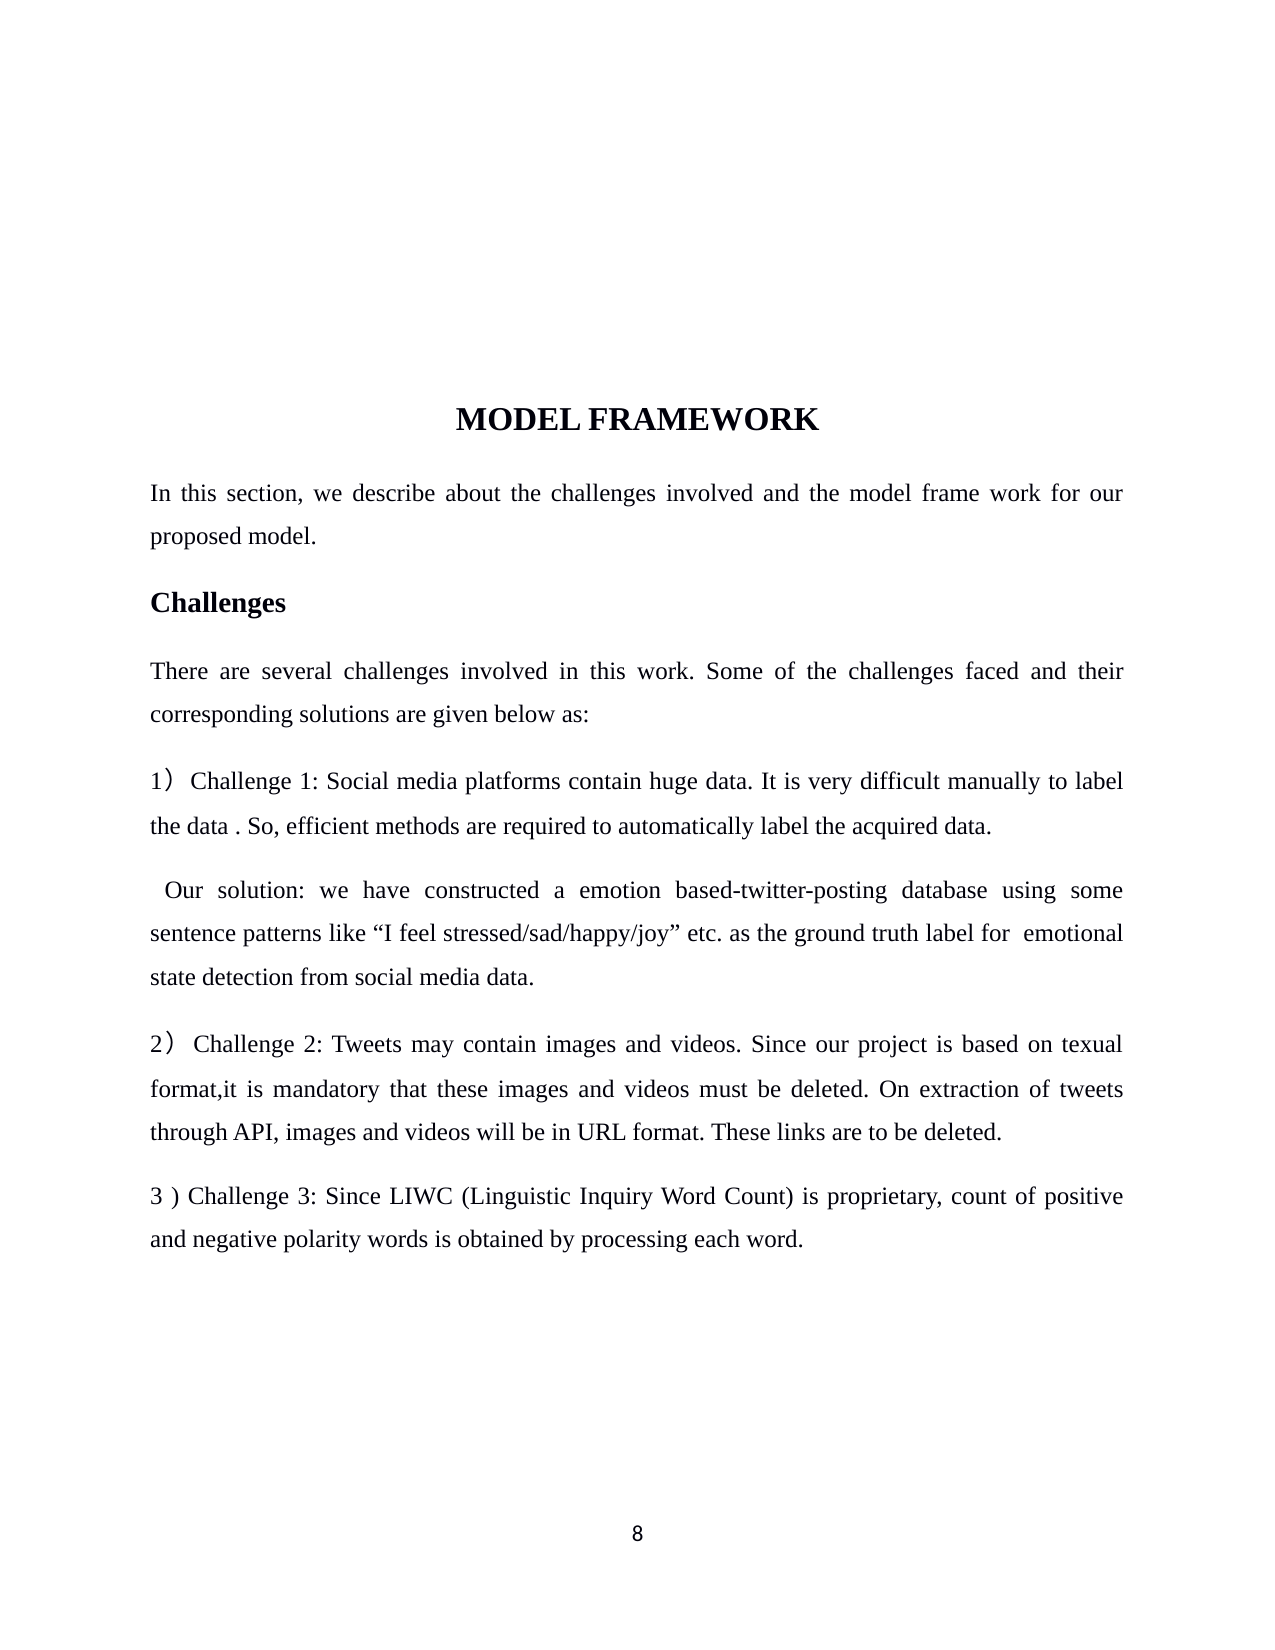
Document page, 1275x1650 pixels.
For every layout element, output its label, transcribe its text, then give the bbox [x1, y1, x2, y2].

text Challenges [150, 585, 1125, 618]
text Our solution: we have constructed a emotion based-twitter-posting database using some sentence patterns like “I feel stressed/sad/happy/joy” etc. as the ground truth label for emotional state detection from social media data. [150, 875, 1125, 990]
text 3 ) Challenge 3: Since LIWC (Linguistic Inquiry Word Count) is proprietary, count of positive and negative polarity words is obtained by processing each word. [150, 1181, 1125, 1253]
text 1）Challenge 1: Social media platforms contain huge data. It is very difficult manually to label the data . So, efficient methods are required to automatically label the acquired data. [150, 763, 1125, 840]
text There are several challenges involved in this work. Some of the challenges faced and their corresponding solutions are given below as: [150, 656, 1125, 728]
text In this section, we describe about the challenges involved and the model frame work for our proposed model. [150, 478, 1125, 549]
text 2）Challenge 2: Tweets may contain images and videos. Since our project is based on texual format,it is mandatory that these images and videos must be deleted. On extraction of tweets through API, images and videos will be in URL format. These links are to be deleted. [150, 1026, 1125, 1146]
text MODEL FRAMEWORK [150, 399, 1125, 438]
